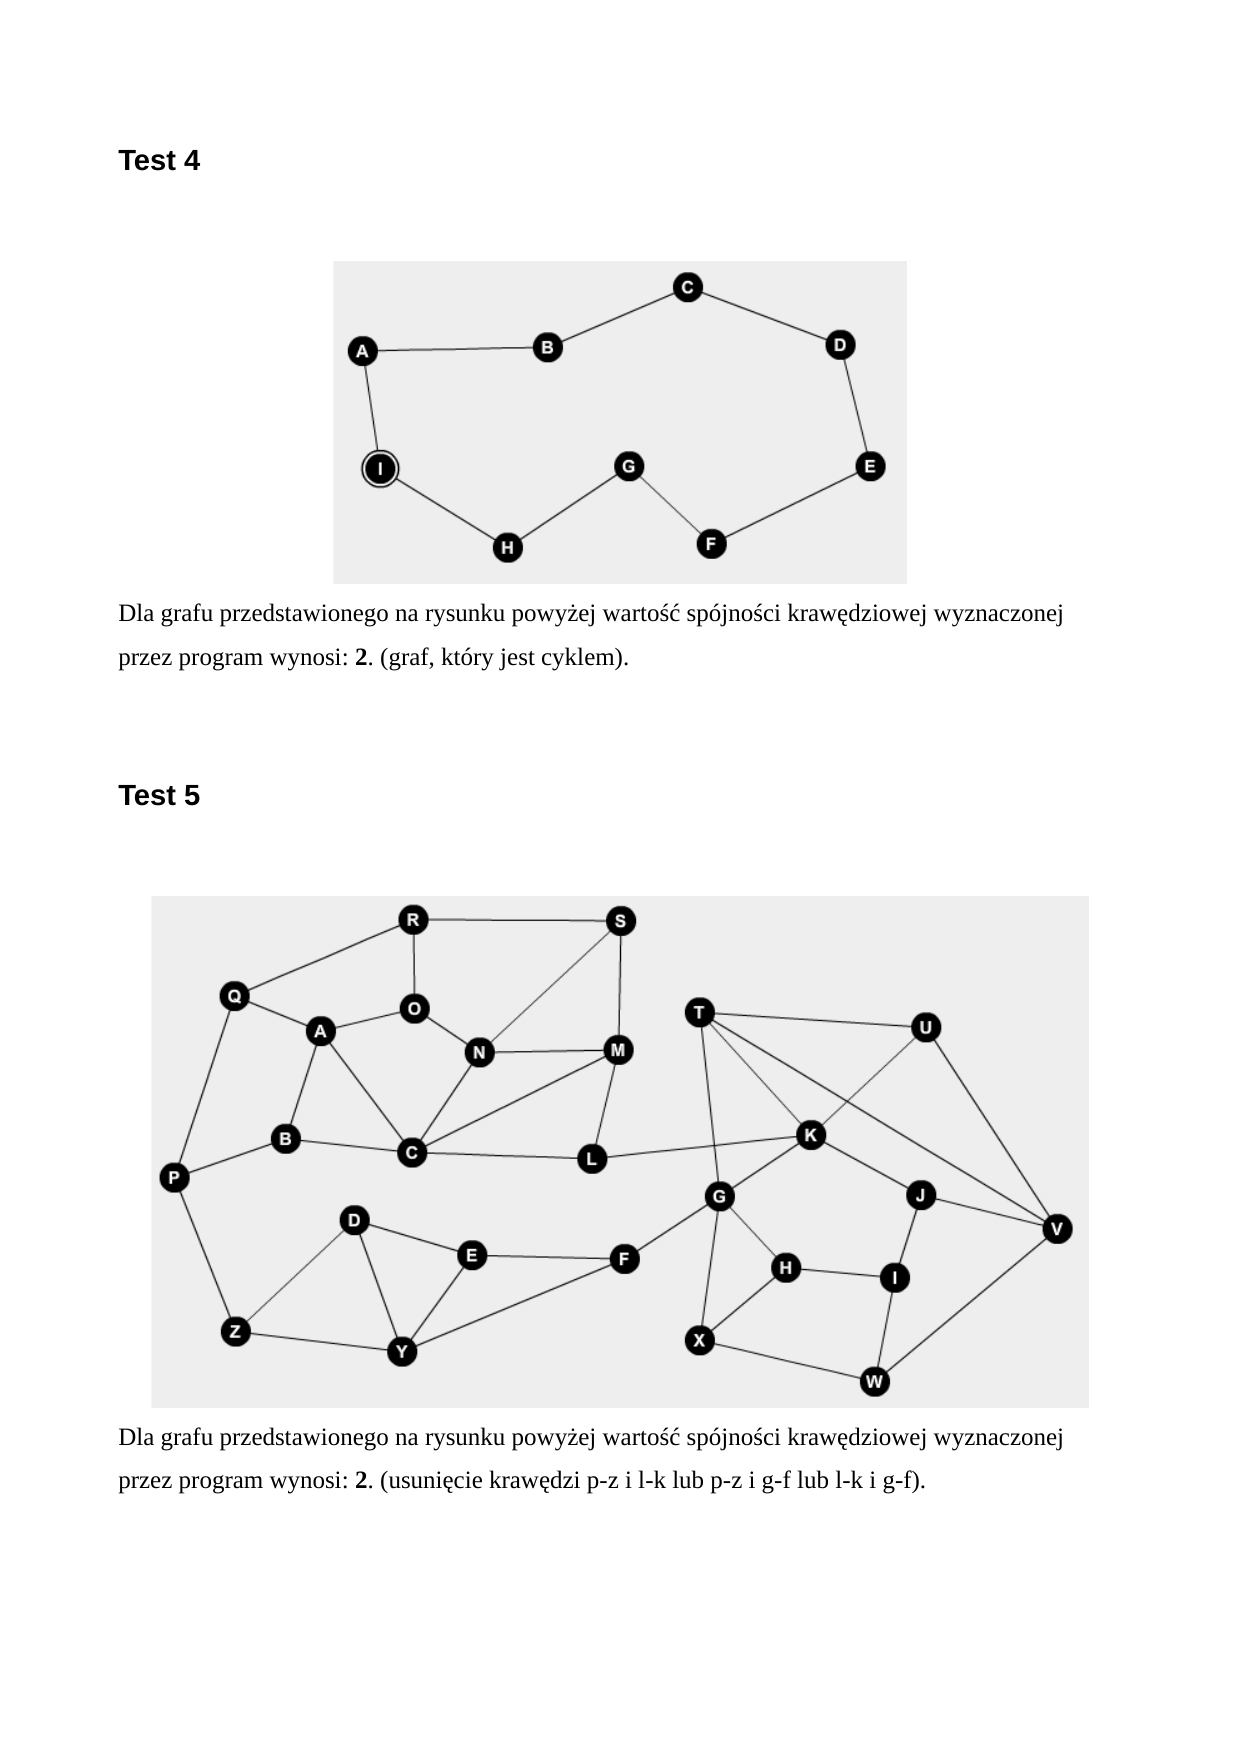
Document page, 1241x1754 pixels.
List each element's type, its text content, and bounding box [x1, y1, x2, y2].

subtitle Test 5 [118, 778, 1122, 811]
text Dla grafu przedstawionego na rysunku powyżej wartość spójności krawędziowej wyznaczonej przez program wynosi: 2. (graf, który jest cyklem). [118, 262, 1122, 670]
picture [333, 261, 907, 584]
picture [151, 896, 1089, 1408]
text Dla grafu przedstawionego na rysunku powyżej wartość spójności krawędziowej wyznaczonej przez program wynosi: 2. (usunięcie krawędzi p-z i l-k lub p-z i g-f lub l-k i g-f). [118, 896, 1122, 1494]
subtitle Test 4 [118, 143, 1122, 177]
